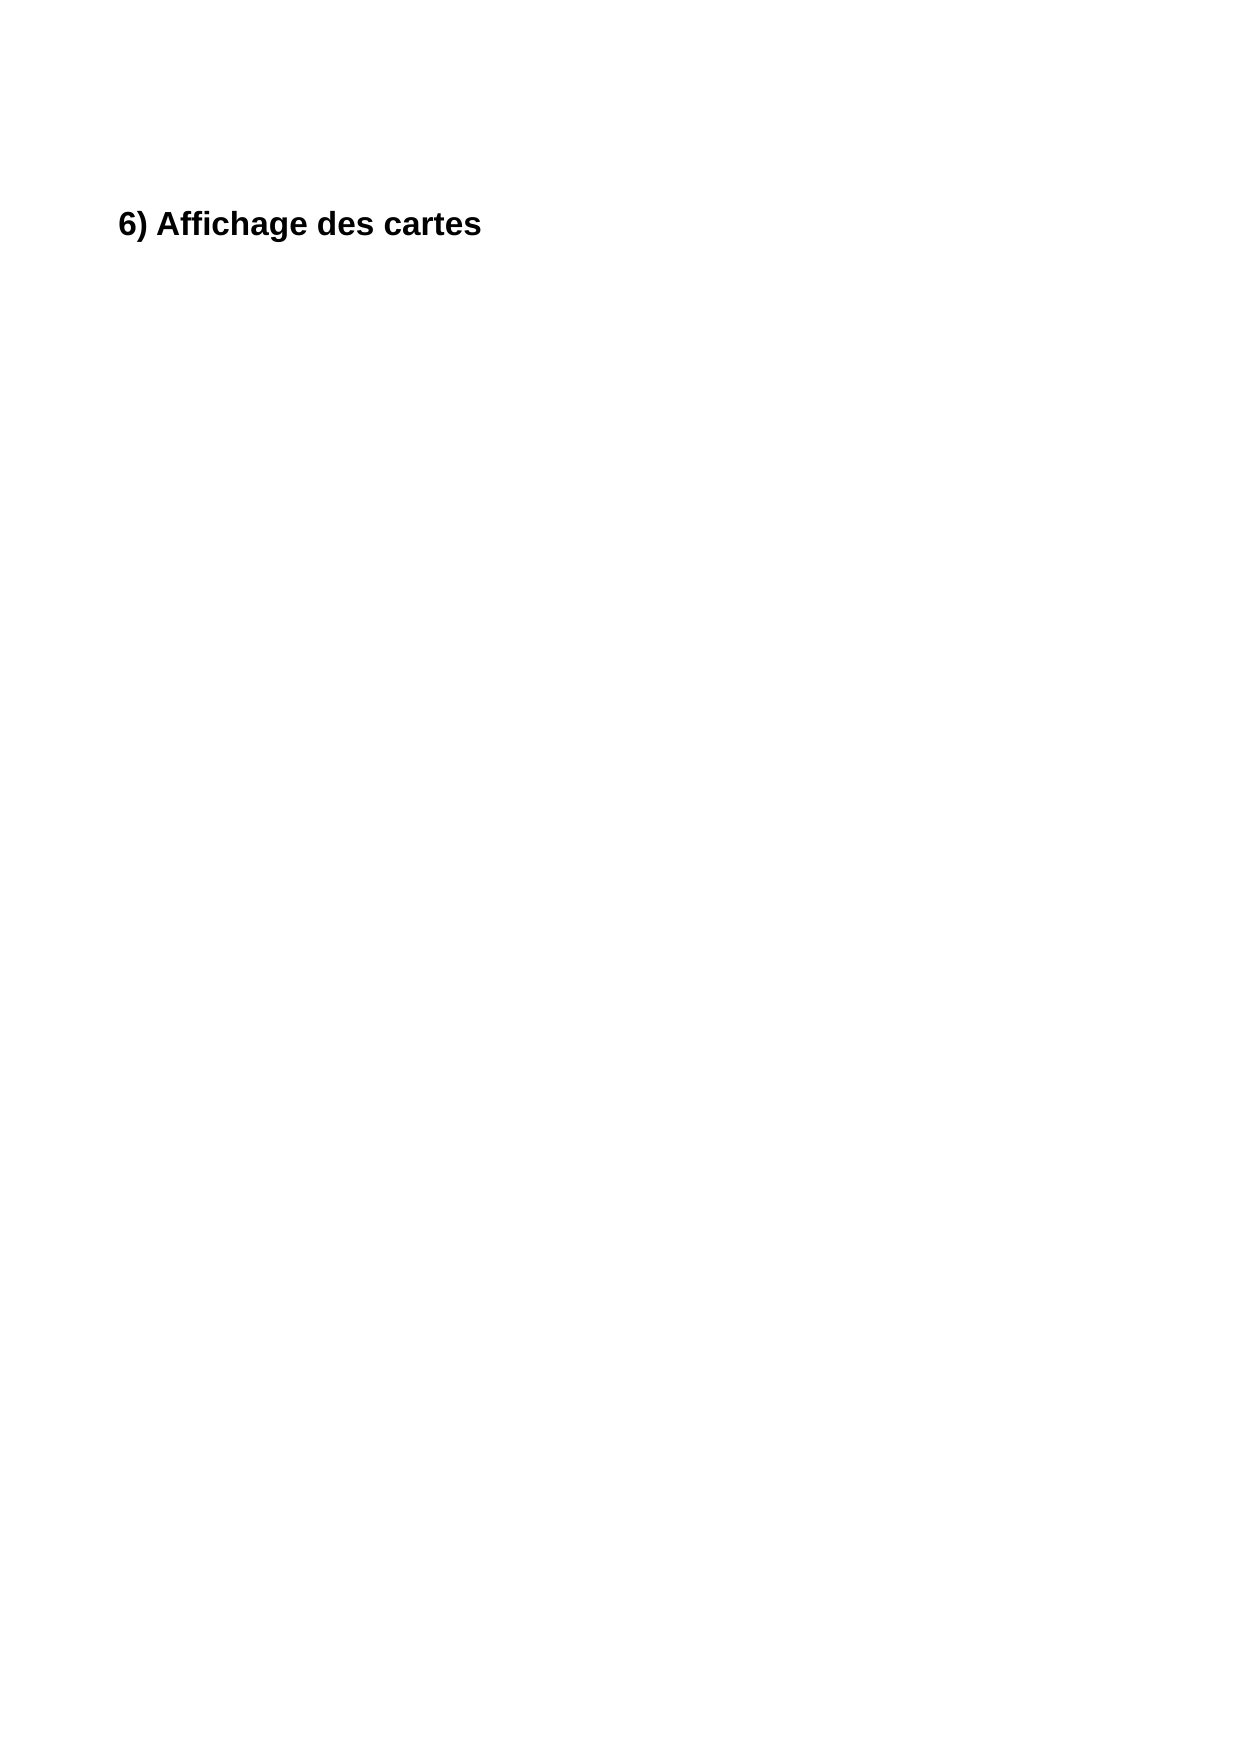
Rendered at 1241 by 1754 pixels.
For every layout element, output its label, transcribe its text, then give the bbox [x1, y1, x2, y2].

text 6) Affichage des cartes [118, 204, 1122, 243]
